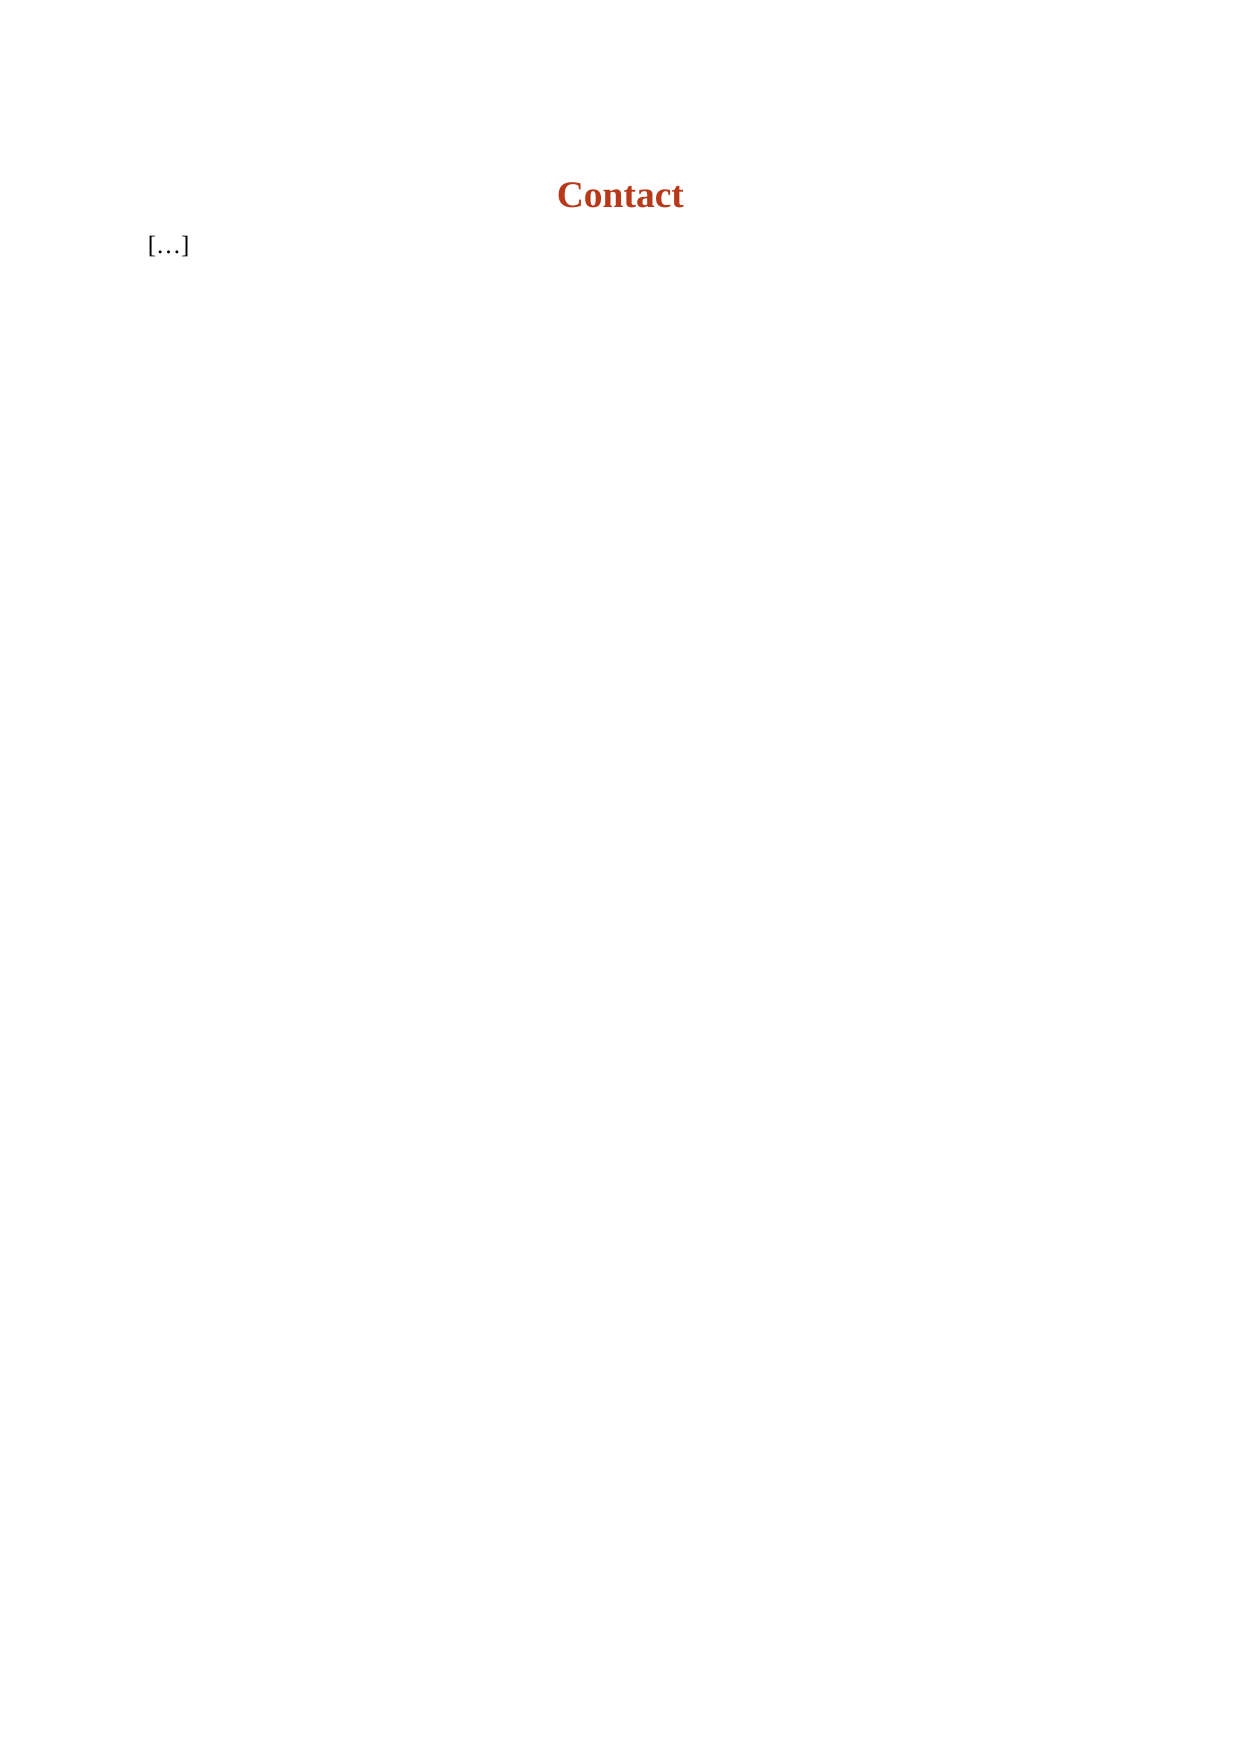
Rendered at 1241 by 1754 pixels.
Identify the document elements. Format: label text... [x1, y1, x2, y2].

text […] [148, 230, 1093, 259]
subtitle Contact [148, 173, 1093, 216]
